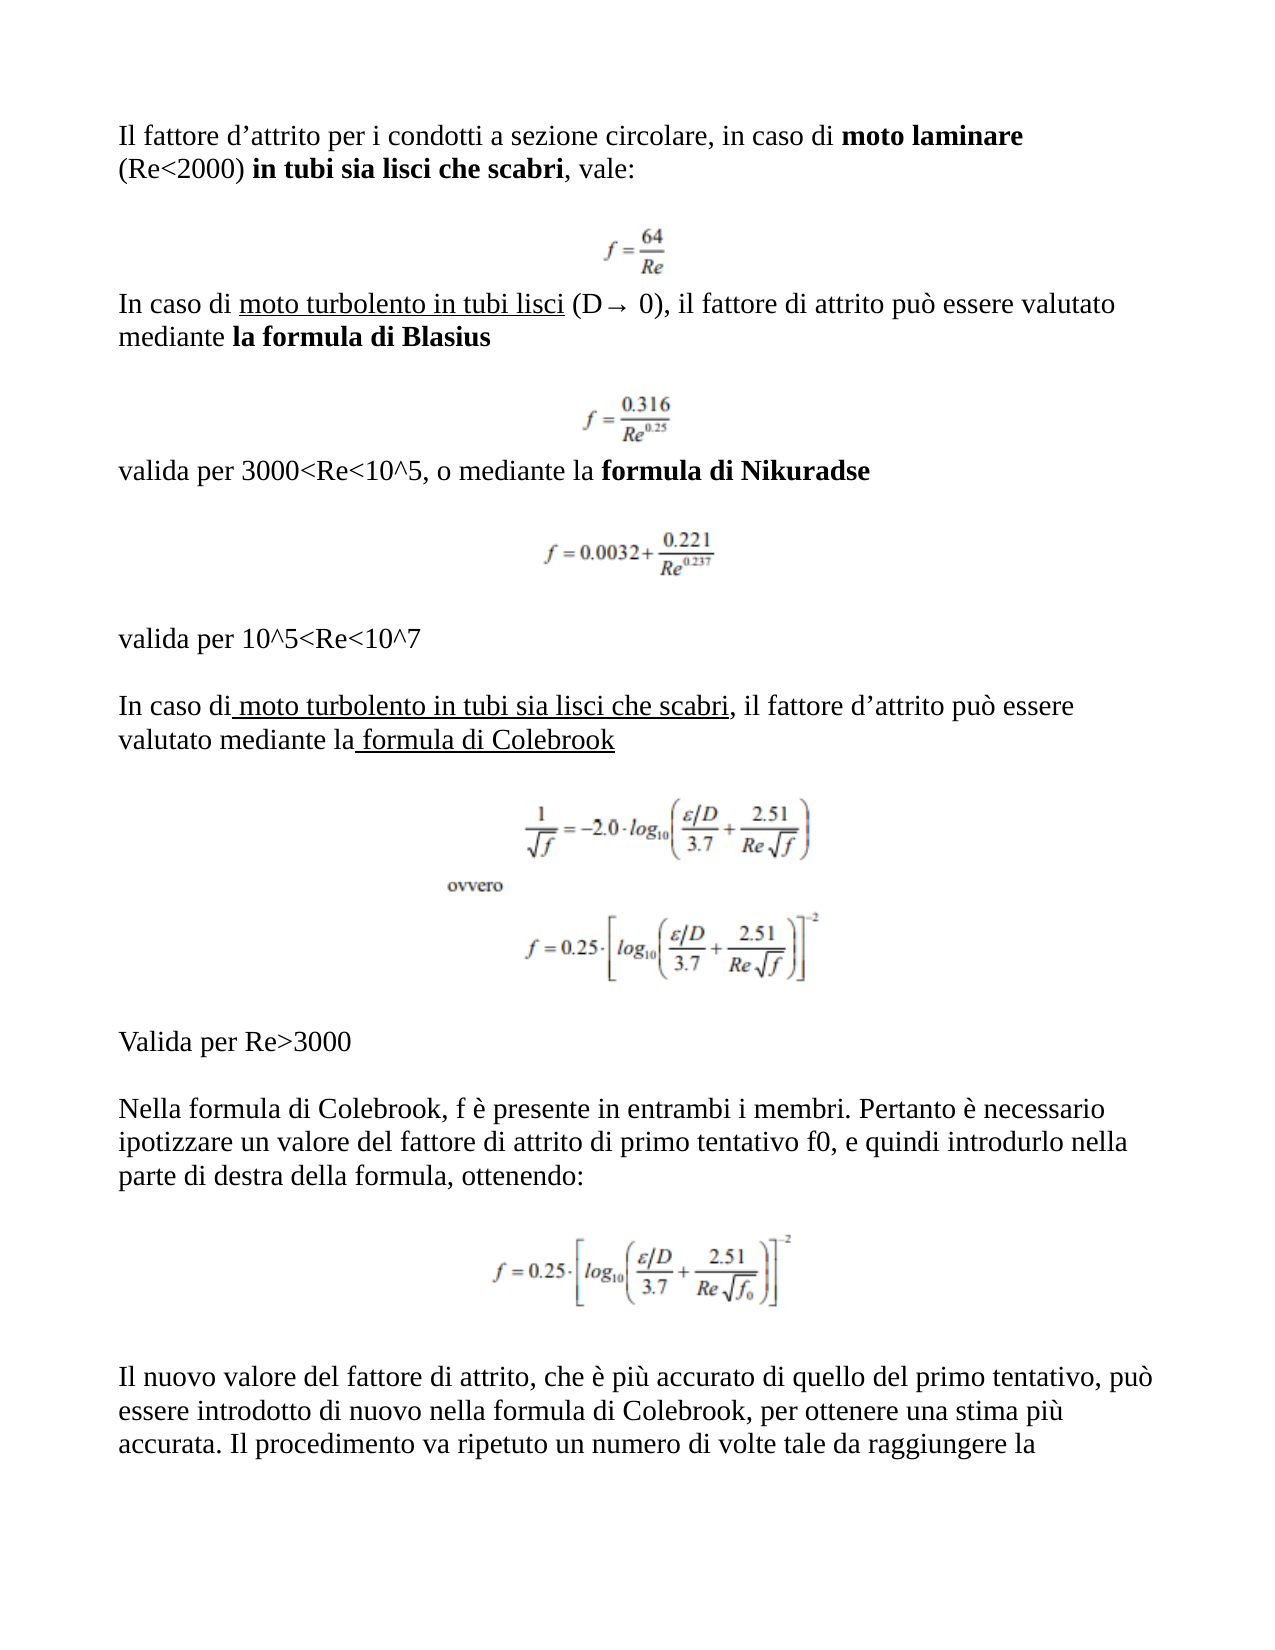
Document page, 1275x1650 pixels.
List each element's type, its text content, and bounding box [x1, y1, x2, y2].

picture [470, 1225, 805, 1316]
text Nella formula di Colebrook, f è presente in entrambi i membri. Pertanto è necessario ipotizzare un valore del fattore di attrito di primo tentativo f0, e quindi introdurlo nella parte di destra della formula, ottenendo: [118, 1091, 1157, 1191]
text In caso di moto turbolento in tubi lisci (D→ 0), il fattore di attrito può essere valutato mediante la formula di Blasius [118, 286, 1157, 353]
text valida per 10^5<Re<10^7 [118, 621, 1157, 655]
picture [575, 386, 700, 451]
text Il fattore d’attrito per i condotti a sezione circolare, in caso di moto laminare (Re<2000) in tubi sia lisci che scabri, vale: [118, 118, 1157, 185]
picture [588, 218, 687, 285]
picture [537, 520, 738, 588]
picture [443, 788, 833, 997]
text In caso di moto turbolento in tubi sia lisci che scabri, il fattore d’attrito può essere valutato mediante la formula di Colebrook [118, 688, 1157, 755]
text valida per 3000<Re<10^5, o mediante la formula di Nikuradse [118, 453, 1157, 487]
text Valida per Re>3000 [118, 1024, 1157, 1057]
text Il nuovo valore del fattore di attrito, che è più accurato di quello del primo tentativo, può essere introdotto di nuovo nella formula di Colebrook, per ottenere una stima più accurata. Il procedimento va ripetuto un numero di volte tale da raggiungere la [118, 1359, 1157, 1460]
